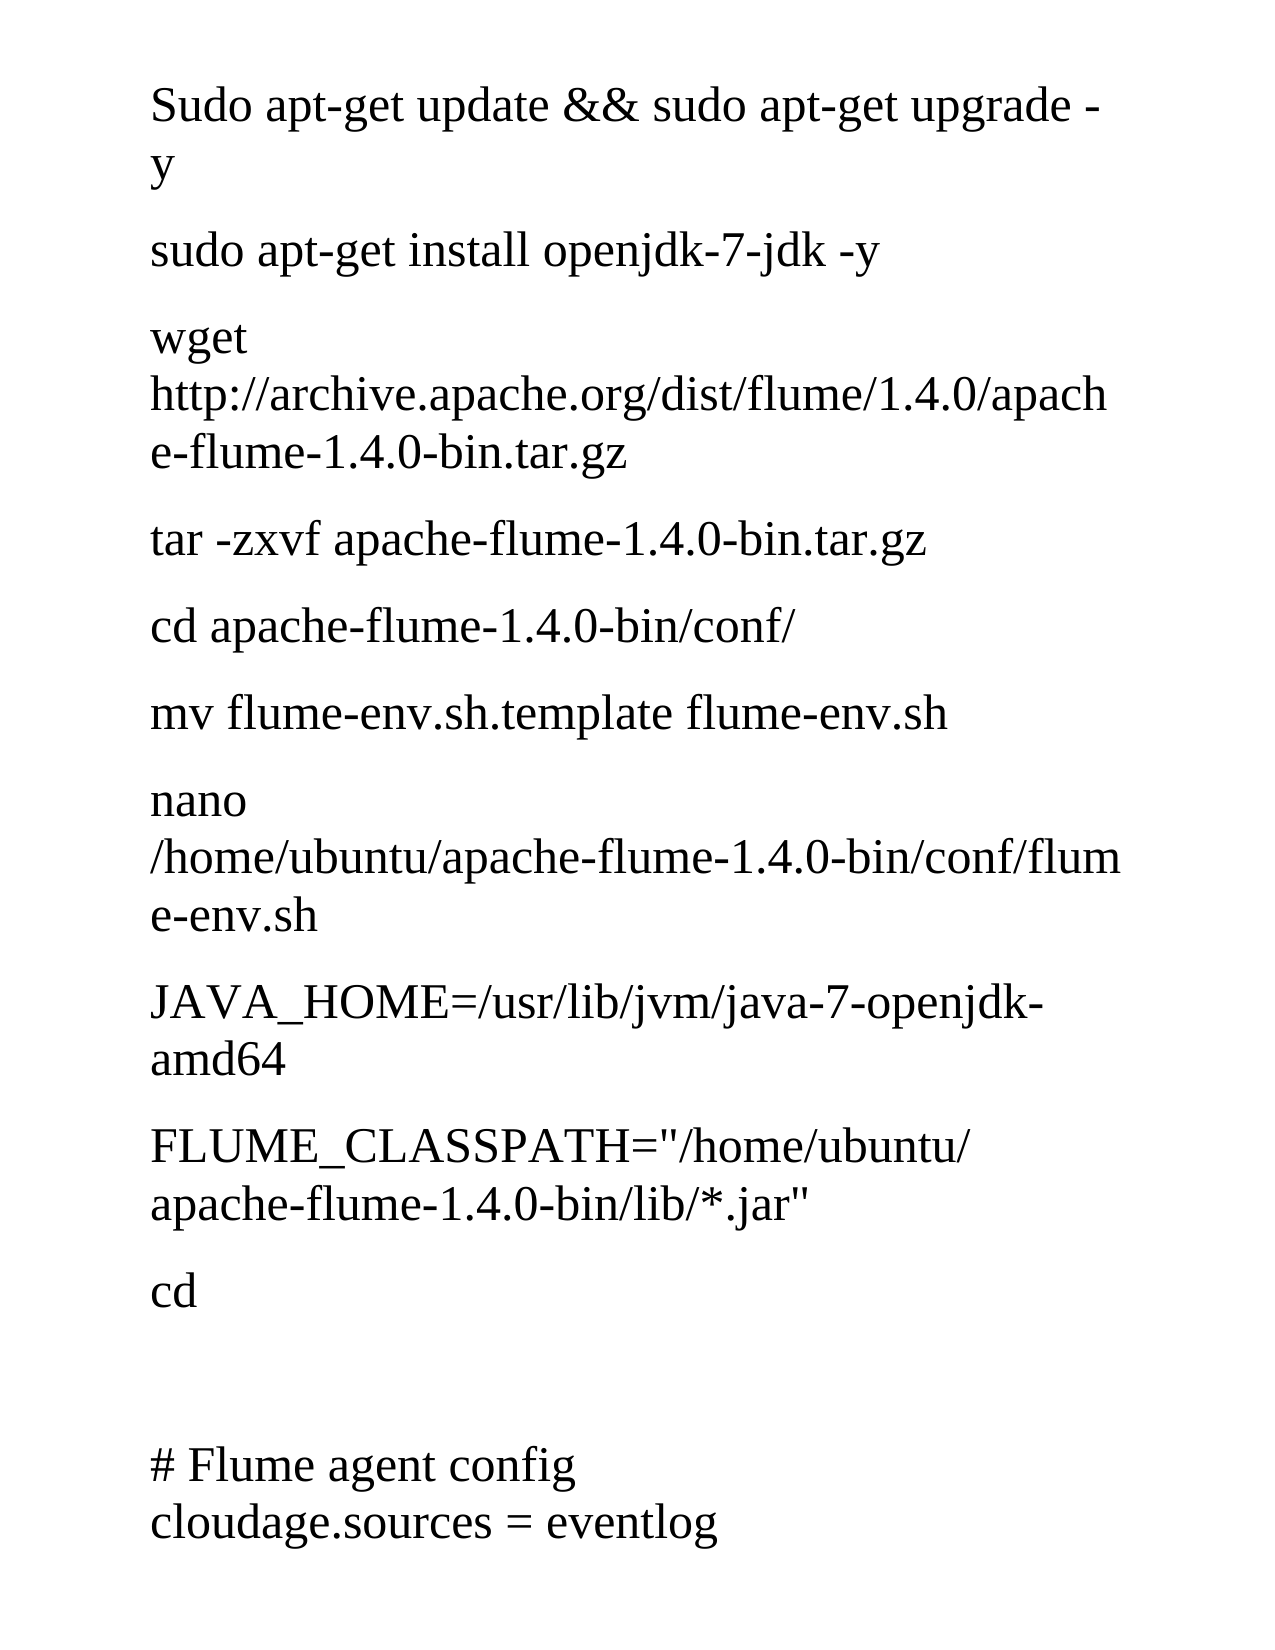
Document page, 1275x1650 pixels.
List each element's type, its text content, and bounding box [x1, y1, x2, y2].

text cloudage.sources = eventlog [150, 1492, 1125, 1549]
text mv flume-env.sh.template flume-env.sh [150, 682, 1125, 740]
text wget http://archive.apache.org/dist/flume/1.4.0/apache-flume-1.4.0-bin.tar.gz [150, 306, 1125, 479]
text cd [150, 1260, 1125, 1318]
text JAVA_HOME=/usr/lib/jvm/java-7-openjdk-amd64 [150, 971, 1125, 1086]
text sudo apt-get install openjdk-7-jdk -y [150, 219, 1125, 277]
text nano /home/ubuntu/apache-flume-1.4.0-bin/conf/flume-env.sh [150, 769, 1125, 942]
text FLUME_CLASSPATH="/home/ubuntu/apache-flume-1.4.0-bin/lib/*.jar" [150, 1116, 1125, 1231]
text cd apache-flume-1.4.0-bin/conf/ [150, 595, 1125, 653]
text Sudo apt-get update && sudo apt-get upgrade -y [150, 75, 1125, 190]
text # Flume agent config [150, 1434, 1125, 1492]
text tar -zxvf apache-flume-1.4.0-bin.tar.gz [150, 508, 1125, 566]
